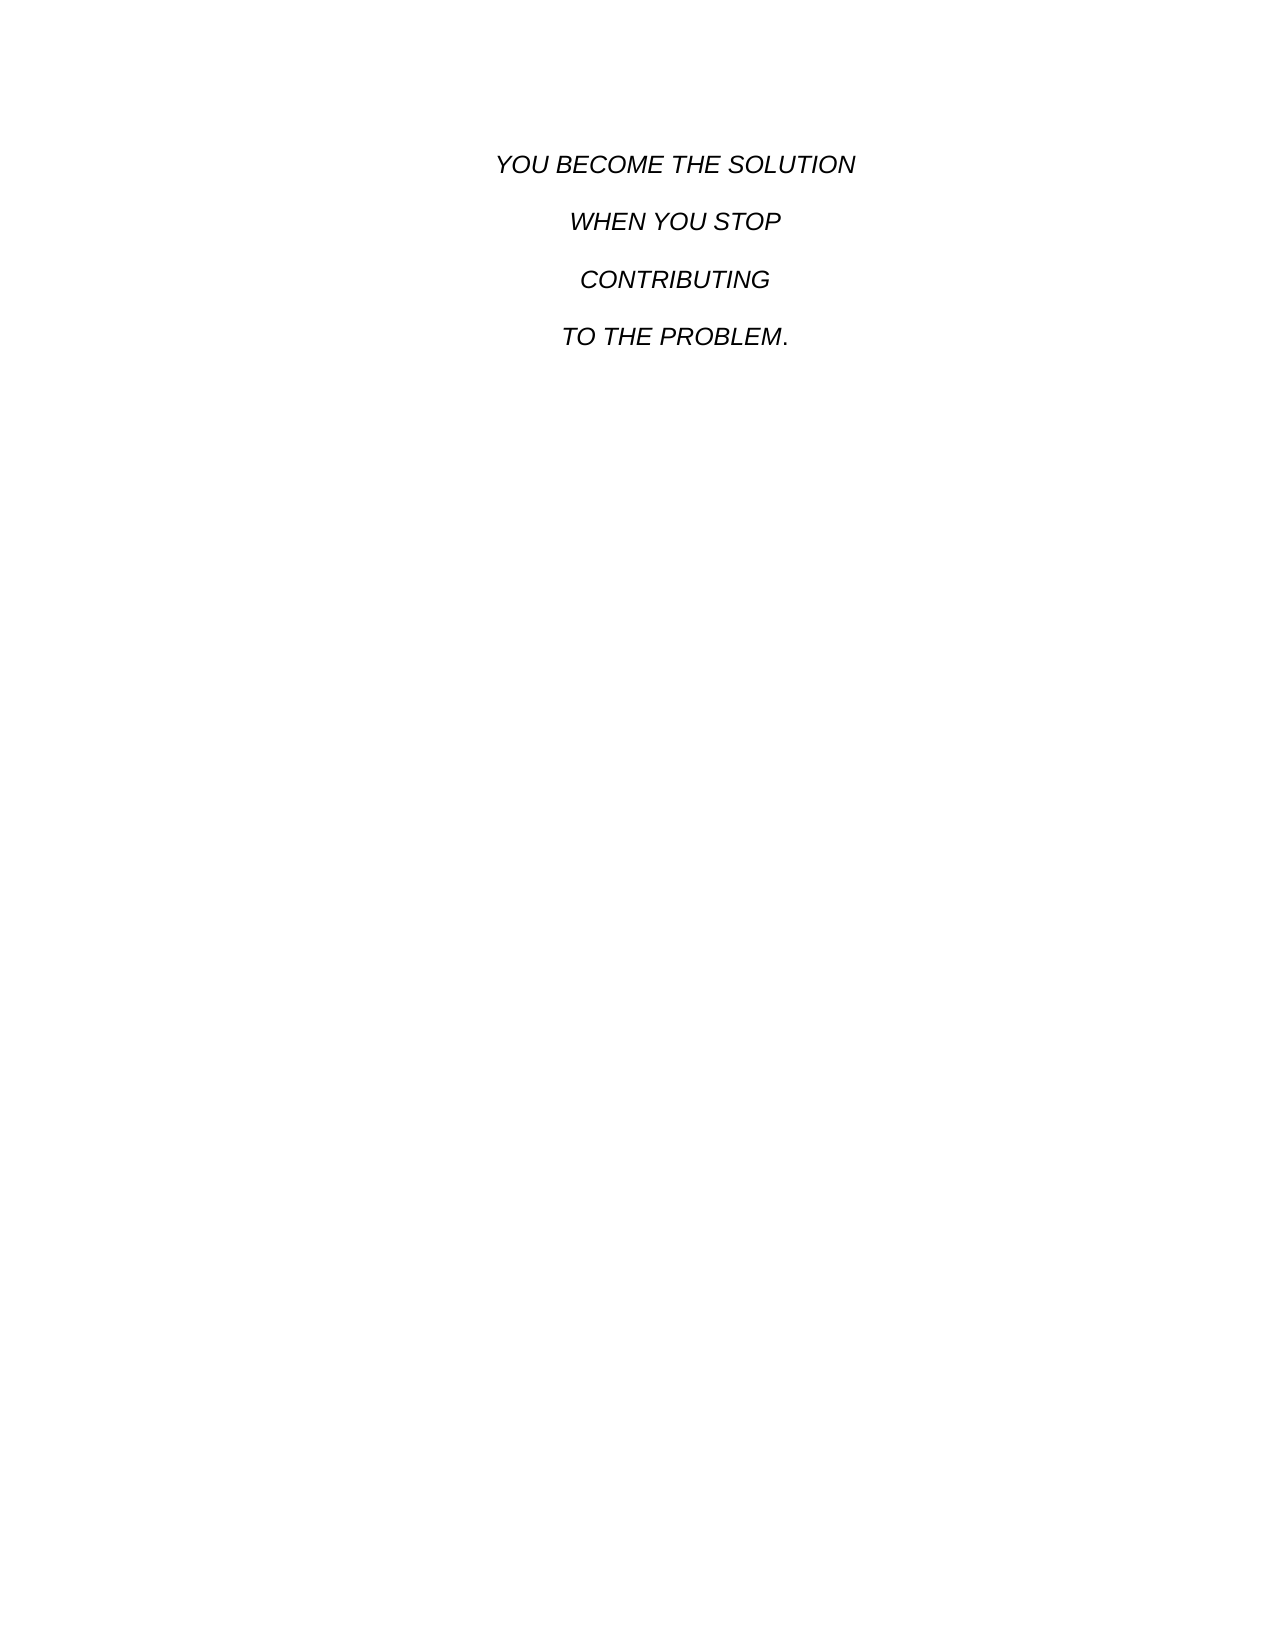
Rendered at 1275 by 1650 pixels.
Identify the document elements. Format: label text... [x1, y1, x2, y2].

text TO THE PROBLEM. [414, 322, 936, 351]
text YOU BECOME THE SOLUTION WHEN YOU STOP CONTRIBUTING [489, 150, 861, 293]
